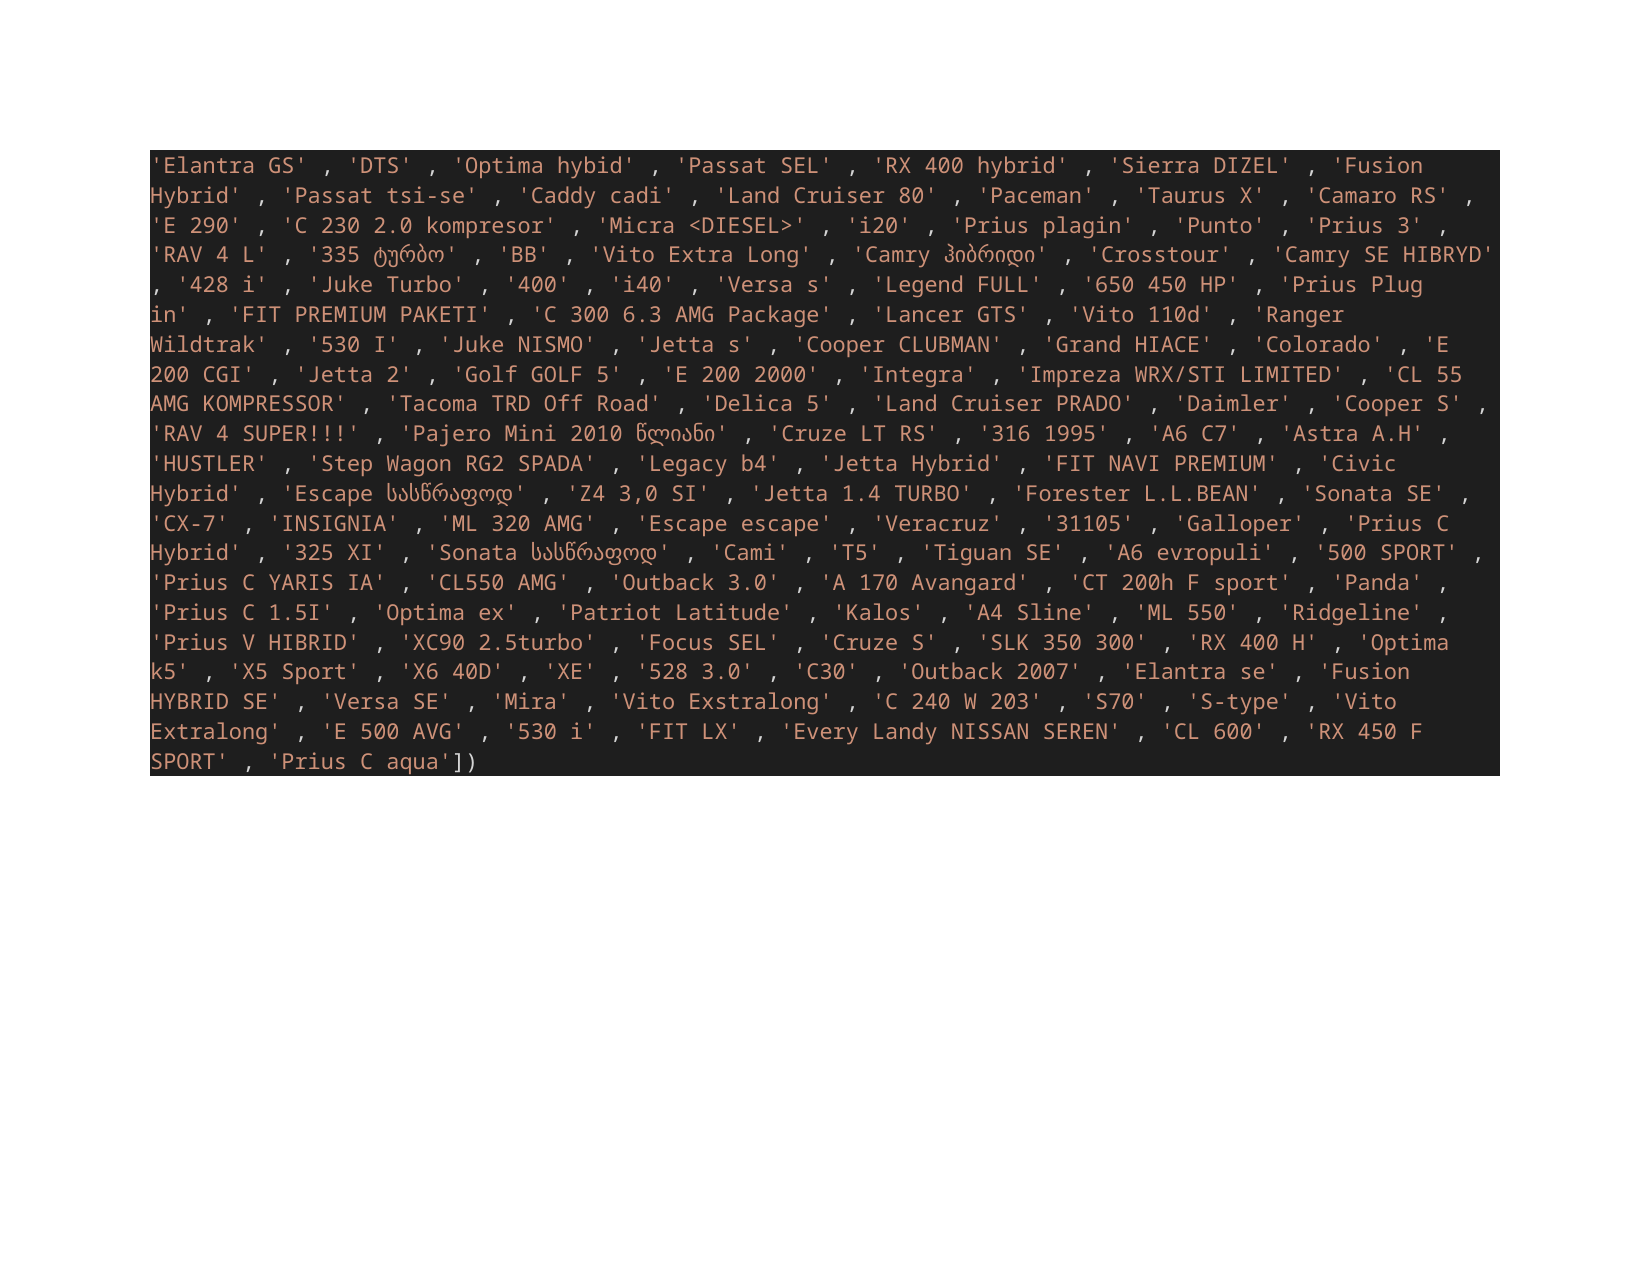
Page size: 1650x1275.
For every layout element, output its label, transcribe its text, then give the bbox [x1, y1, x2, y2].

text 'Elantra GS' , 'DTS' , 'Optima hybid' , 'Passat SEL' , 'RX 400 hybrid' , 'Sierra DIZEL' , 'Fusion Hybrid' , 'Passat tsi-se' , 'Caddy cadi' , 'Land Cruiser 80' , 'Paceman' , 'Taurus X' , 'Camaro RS' , 'E 290' , 'C 230 2.0 kompresor' , 'Micra <DIESEL>' , 'i20' , 'Prius plagin' , 'Punto' , 'Prius 3' , 'RAV 4 L' , '335 ტურბო' , 'BB' , 'Vito Extra Long' , 'Camry ჰიბრიდი' , 'Crosstour' , 'Camry SE HIBRYD' , '428 i' , 'Juke Turbo' , '400' , 'i40' , 'Versa s' , 'Legend FULL' , '650 450 HP' , 'Prius Plug in' , 'FIT PREMIUM PAKETI' , 'C 300 6.3 AMG Package' , 'Lancer GTS' , 'Vito 110d' , 'Ranger Wildtrak' , '530 I' , 'Juke NISMO' , 'Jetta s' , 'Cooper CLUBMAN' , 'Grand HIACE' , 'Colorado' , 'E 200 CGI' , 'Jetta 2' , 'Golf GOLF 5' , 'E 200 2000' , 'Integra' , 'Impreza WRX/STI LIMITED' , 'CL 55 AMG KOMPRESSOR' , 'Tacoma TRD Off Road' , 'Delica 5' , 'Land Cruiser PRADO' , 'Daimler' , 'Cooper S' , 'RAV 4 SUPER!!!' , 'Pajero Mini 2010 წლიანი' , 'Cruze LT RS' , '316 1995' , 'A6 C7' , 'Astra A.H' , 'HUSTLER' , 'Step Wagon RG2 SPADA' , 'Legacy b4' , 'Jetta Hybrid' , 'FIT NAVI PREMIUM' , 'Civic Hybrid' , 'Escape სასწრაფოდ' , 'Z4 3,0 SI' , 'Jetta 1.4 TURBO' , 'Forester L.L.BEAN' , 'Sonata SE' , 'CX-7' , 'INSIGNIA' , 'ML 320 AMG' , 'Escape escape' , 'Veracruz' , '31105' , 'Galloper' , 'Prius C Hybrid' , '325 XI' , 'Sonata სასწრაფოდ' , 'Cami' , 'T5' , 'Tiguan SE' , 'A6 evropuli' , '500 SPORT' , 'Prius C YARIS IA' , 'CL550 AMG' , 'Outback 3.0' , 'A 170 Avangard' , 'CT 200h F sport' , 'Panda' , 'Prius C 1.5I' , 'Optima ex' , 'Patriot Latitude' , 'Kalos' , 'A4 Sline' , 'ML 550' , 'Ridgeline' , 'Prius V HIBRID' , 'XC90 2.5turbo' , 'Focus SEL' , 'Cruze S' , 'SLK 350 300' , 'RX 400 H' , 'Optima k5' , 'X5 Sport' , 'X6 40D' , 'XE' , '528 3.0' , 'C30' , 'Outback 2007' , 'Elantra se' , 'Fusion HYBRID SE' , 'Versa SE' , 'Mira' , 'Vito Exstralong' , 'C 240 W 203' , 'S70' , 'S-type' , 'Vito Extralong' , 'E 500 AVG' , '530 i' , 'FIT LX' , 'Every Landy NISSAN SEREN' , 'CL 600' , 'RX 450 F SPORT' , 'Prius C aqua']) [150, 150, 1500, 776]
